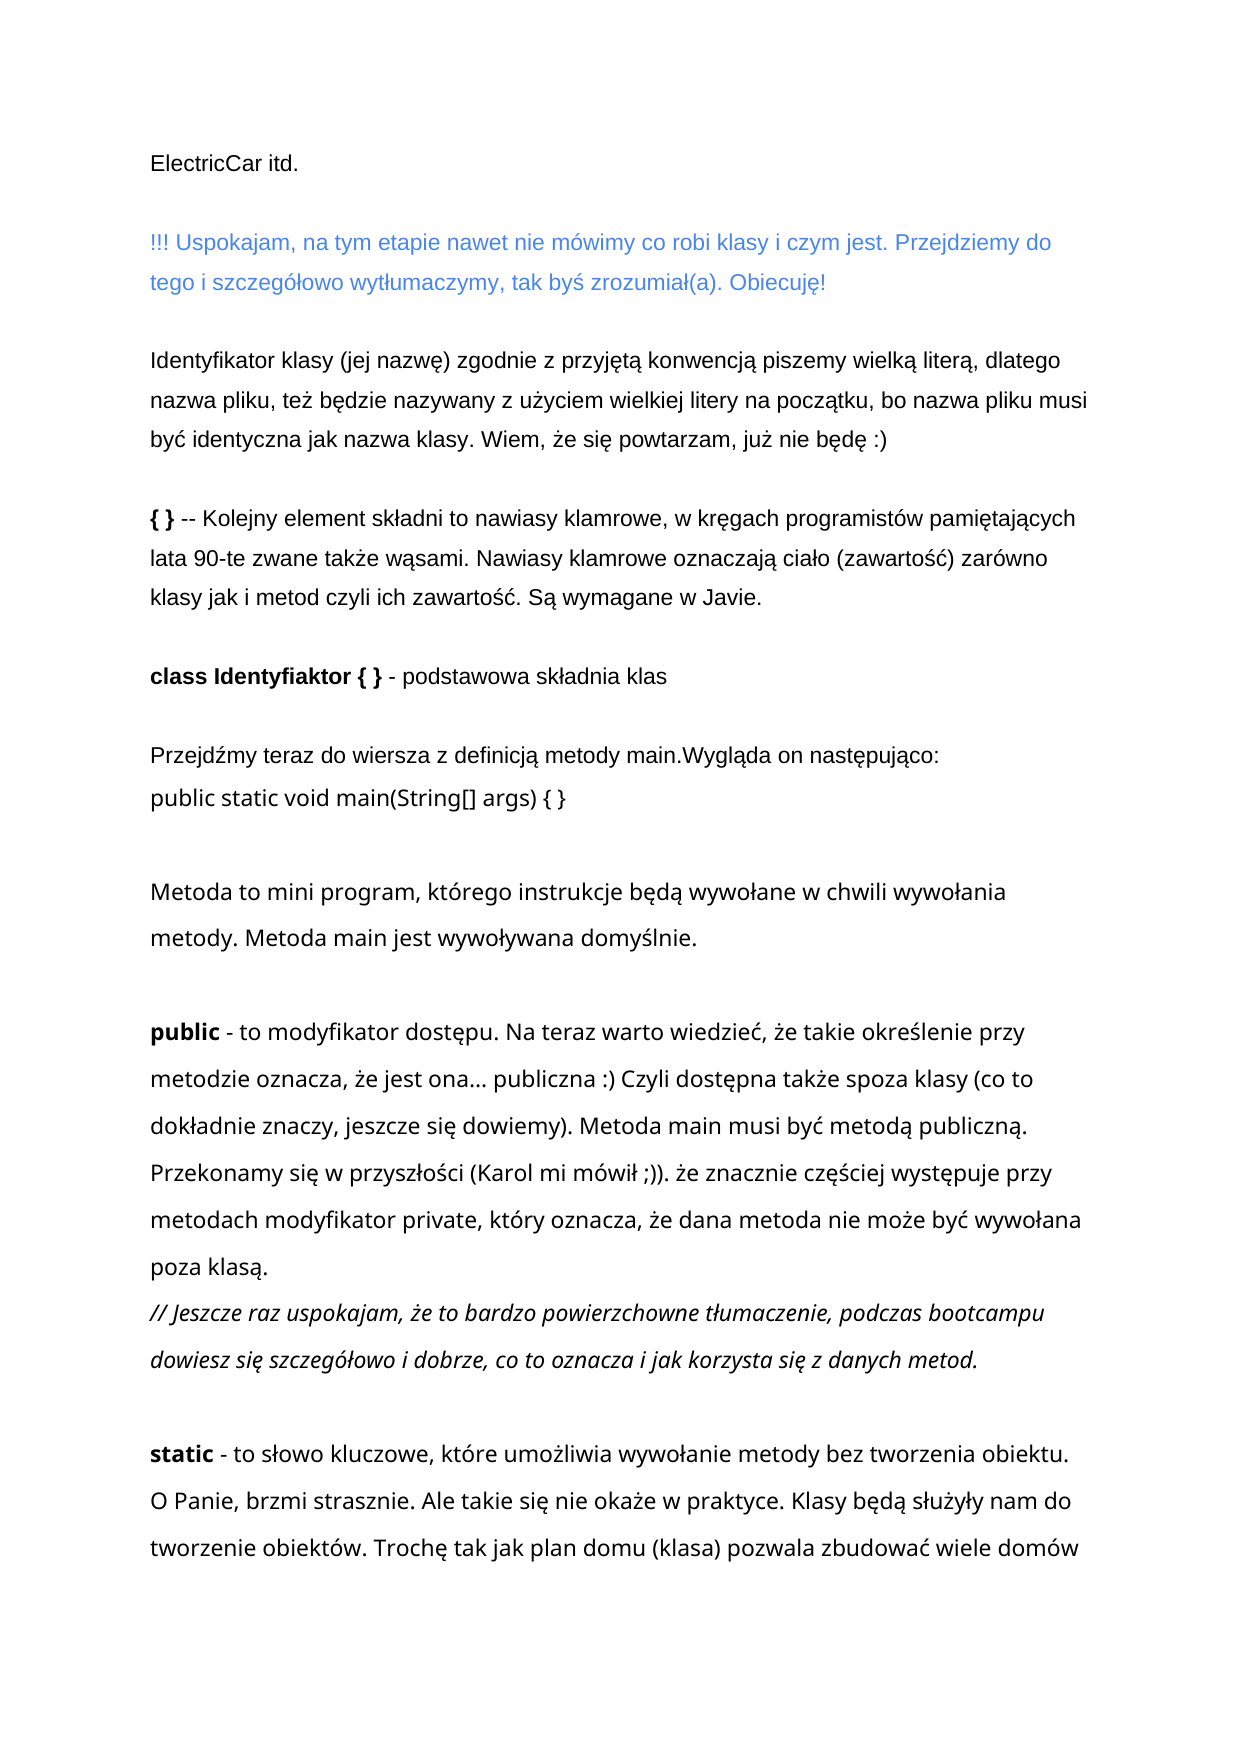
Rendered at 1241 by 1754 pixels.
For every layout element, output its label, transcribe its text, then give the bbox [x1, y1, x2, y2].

text class Identyfiaktor { } - podstawowa składnia klas [150, 663, 1090, 689]
text static - to słowo kluczowe, które umożliwia wywołanie metody bez tworzenia obiektu. O Panie, brzmi strasznie. Ale takie się nie okaże w praktyce. Klasy będą służyły nam do tworzenie obiektów. Trochę tak jak plan domu (klasa) pozwala zbudować wiele domów [150, 1438, 1090, 1563]
text // Jeszcze raz uspokajam, że to bardzo powierzchowne tłumaczenie, podczas bootcampu dowiesz się szczegółowo i dobrze, co to oznacza i jak korzysta się z danych metod. [150, 1297, 1090, 1375]
text Przejdźmy teraz do wiersza z definicją metody main.Wygląda on następująco: [150, 742, 1090, 768]
text ElectricCar itd. [150, 150, 1090, 176]
text !!! Uspokajam, na tym etapie nawet nie mówimy co robi klasy i czym jest. Przejdziemy do tego i szczegółowo wytłumaczymy, tak byś zrozumiał(a). Obiecuję! [150, 229, 1090, 295]
text { } -- Kolejny element składni to nawiasy klamrowe, w kręgach programistów pamiętających lata 90-te zwane także wąsami. Nawiasy klamrowe oznaczają ciało (zawartość) zarówno klasy jak i metod czyli ich zawartość. Są wymagane w Javie. [150, 505, 1090, 611]
text public - to modyfikator dostępu. Na teraz warto wiedzieć, że takie określenie przy metodzie oznacza, że jest ona… publiczna :) Czyli dostępna także spoza klasy (co to dokładnie znaczy, jeszcze się dowiemy). Metoda main musi być metodą publiczną. Przekonamy się w przyszłości (Karol mi mówił ;)). że znacznie częściej występuje przy metodach modyfikator private, który oznacza, że dana metoda nie może być wywołana poza klasą. [150, 1016, 1090, 1282]
text Metoda to mini program, którego instrukcje będą wywołane w chwili wywołania metody. Metoda main jest wywoływana domyślnie. [150, 875, 1090, 953]
text public static void main(String[] args) { } [150, 782, 1090, 813]
text Identyfikator klasy (jej nazwę) zgodnie z przyjętą konwencją piszemy wielką literą, dlatego nazwa pliku, też będzie nazywany z użyciem wielkiej litery na początku, bo nazwa pliku musi być identyczna jak nazwa klasy. Wiem, że się powtarzam, już nie będę :) [150, 347, 1090, 453]
